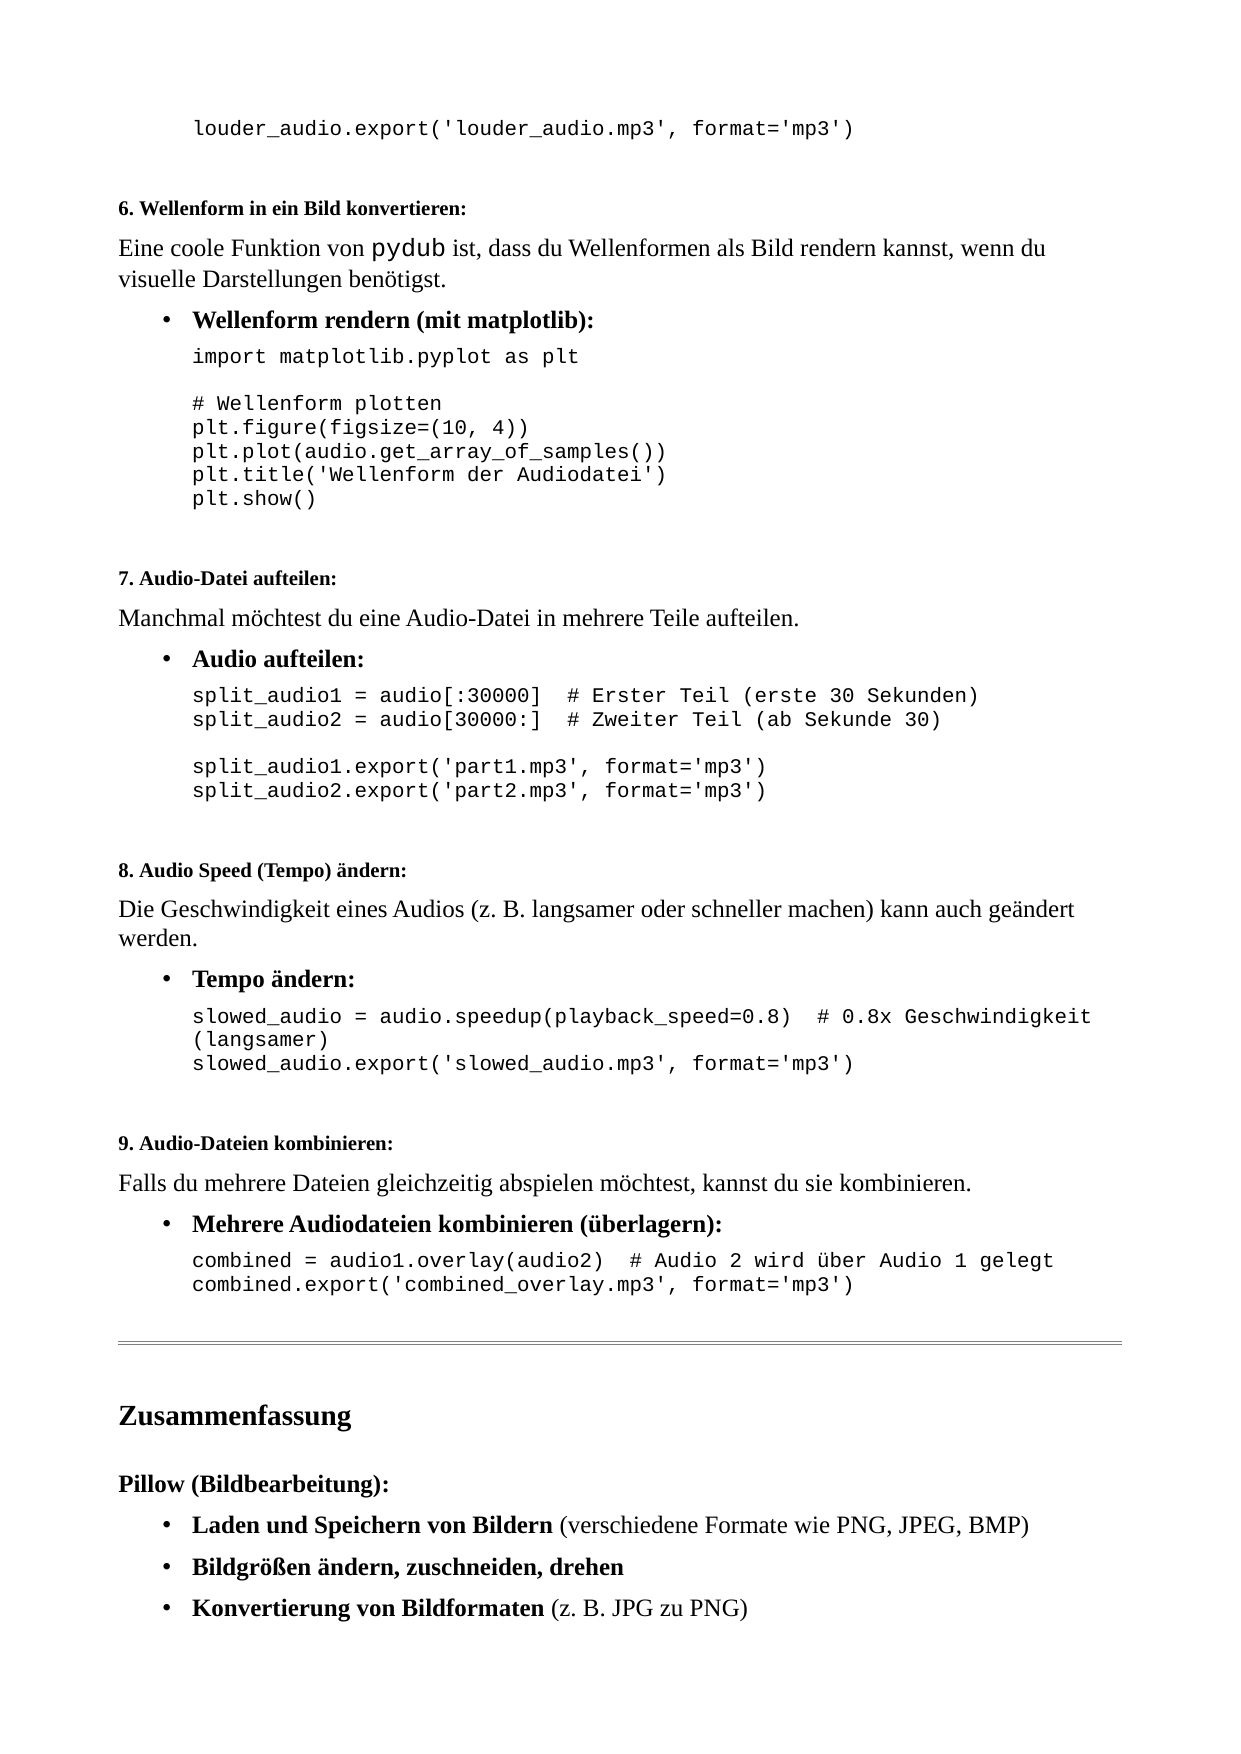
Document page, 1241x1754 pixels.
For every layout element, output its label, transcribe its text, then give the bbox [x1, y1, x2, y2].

list slowed_audio = audio.speedup(playback_speed=0.8) # 0.8x Geschwindigkeit (langsamer) [162, 1006, 1122, 1053]
list Mehrere Audiodateien kombinieren (überlagern): [162, 1209, 1122, 1238]
subtitle 9. Audio-Dateien kombinieren: [118, 1131, 1122, 1155]
list combined.export('combined_overlay.mp3', format='mp3') [162, 1274, 1122, 1297]
text Die Geschwindigkeit eines Audios (z. B. langsamer oder schneller machen) kann auch geändert werden. [118, 894, 1122, 952]
text Falls du mehrere Dateien gleichzeitig abspielen möchtest, kannst du sie kombinieren. [118, 1168, 1122, 1196]
text Eine coole Funktion von pydub ist, dass du Wellenformen als Bild rendern kannst, wenn du visuelle Darstellungen benötigst. [118, 233, 1122, 292]
list split_audio1 = audio[:30000] # Erster Teil (erste 30 Sekunden) [162, 685, 1122, 709]
subtitle Pillow (Bildbearbeitung): [118, 1469, 1122, 1498]
list Bildgrößen ändern, zuschneiden, drehen [162, 1552, 1122, 1580]
list split_audio2 = audio[30000:] # Zweiter Teil (ab Sekunde 30) [162, 709, 1122, 732]
text Manchmal möchtest du eine Audio-Datei in mehrere Teile aufteilen. [118, 603, 1122, 631]
list # Wellenform plotten [162, 393, 1122, 417]
list Tempo ändern: [162, 964, 1122, 993]
list louder_audio.export('louder_audio.mp3', format='mp3') [162, 118, 1122, 142]
list combined = audio1.overlay(audio2) # Audio 2 wird über Audio 1 gelegt [162, 1250, 1122, 1274]
list Audio aufteilen: [162, 644, 1122, 673]
list plt.plot(audio.get_array_of_samples()) [162, 441, 1122, 464]
list split_audio1.export('part1.mp3', format='mp3') [162, 756, 1122, 780]
list plt.figure(figsize=(10, 4)) [162, 417, 1122, 441]
list Wellenform rendern (mit matplotlib): [162, 305, 1122, 334]
list slowed_audio.export('slowed_audio.mp3', format='mp3') [162, 1053, 1122, 1077]
subtitle 8. Audio Speed (Tempo) ändern: [118, 858, 1122, 882]
list Konvertierung von Bildformaten (z. B. JPG zu PNG) [162, 1593, 1122, 1622]
list plt.title('Wellenform der Audiodatei') [162, 464, 1122, 488]
list plt.show() [162, 488, 1122, 512]
list Laden und Speichern von Bildern (verschiedene Formate wie PNG, JPEG, BMP) [162, 1510, 1122, 1539]
subtitle 7. Audio-Datei aufteilen: [118, 566, 1122, 590]
subtitle 6. Wellenform in ein Bild konvertieren: [118, 196, 1122, 220]
subtitle Zusammenfassung [118, 1398, 1122, 1432]
list split_audio2.export('part2.mp3', format='mp3') [162, 780, 1122, 803]
list import matplotlib.pyplot as plt [162, 346, 1122, 370]
